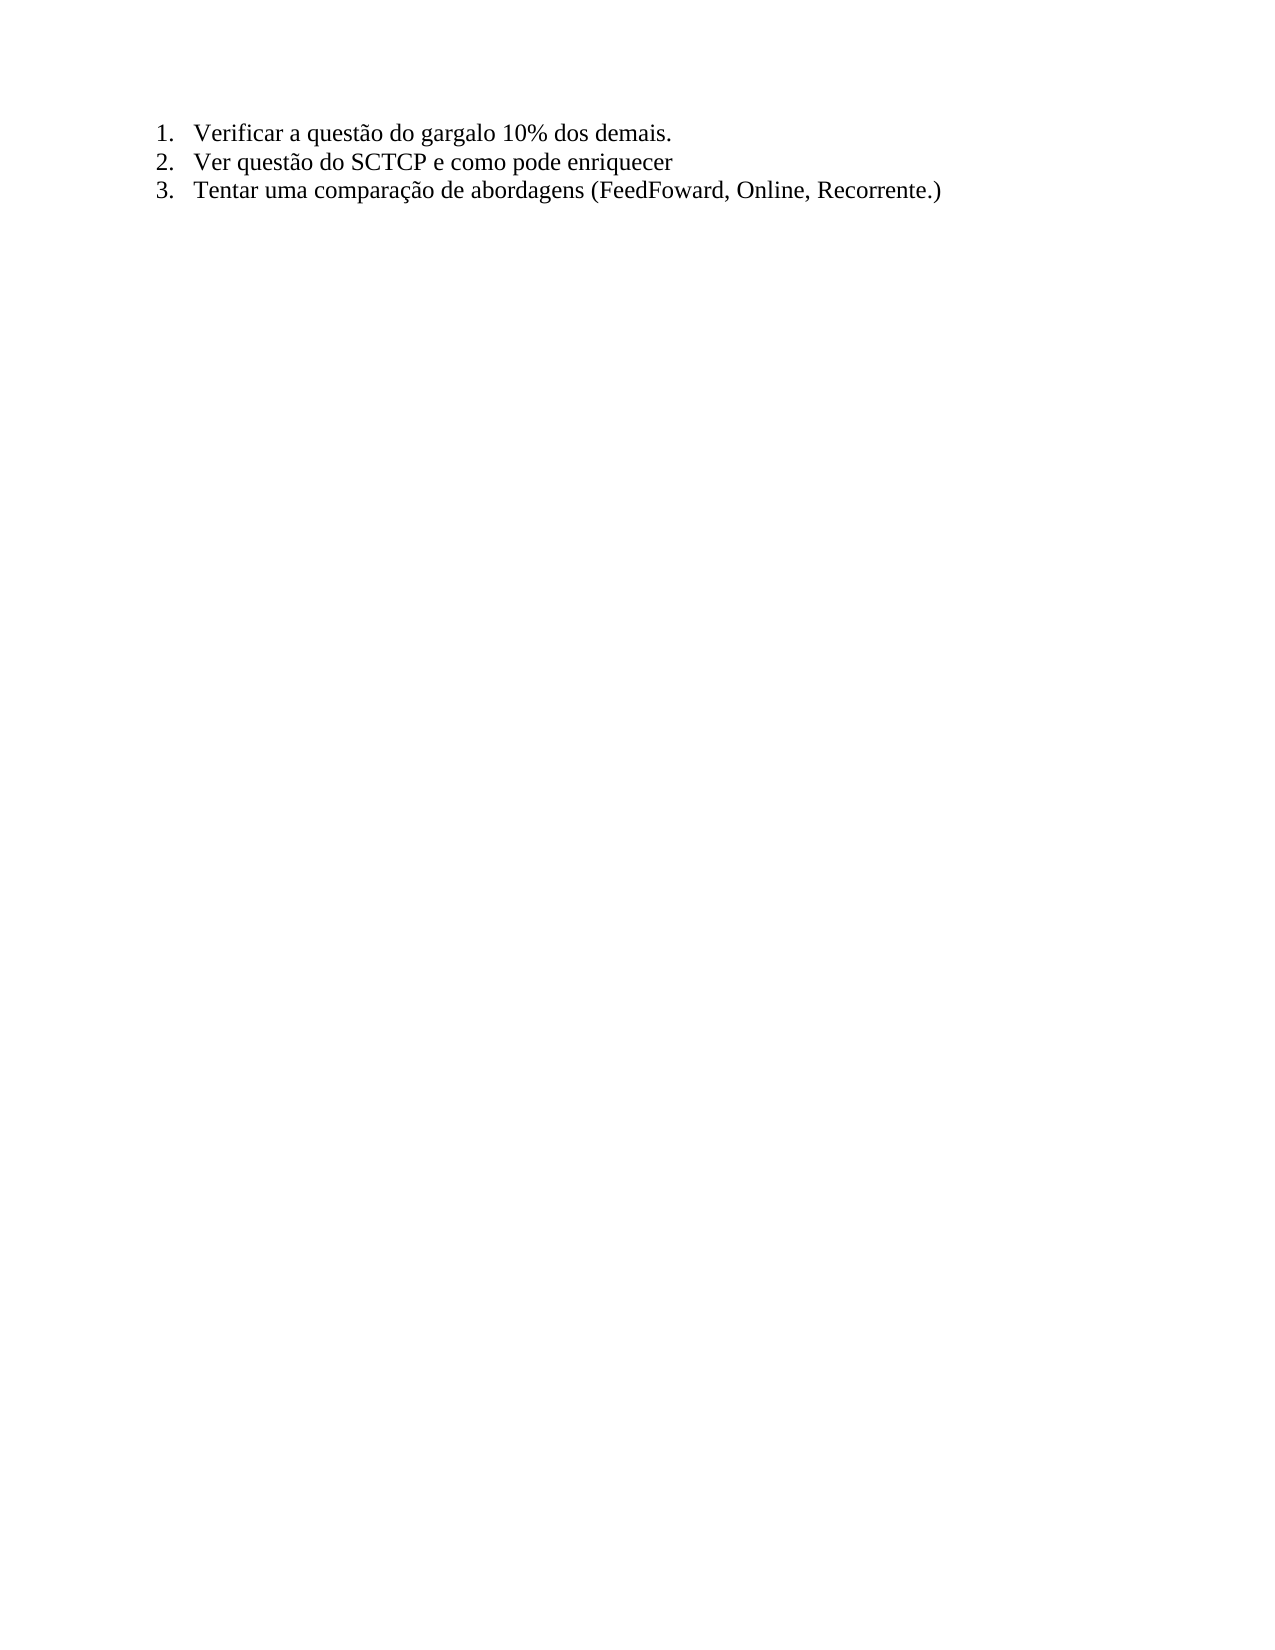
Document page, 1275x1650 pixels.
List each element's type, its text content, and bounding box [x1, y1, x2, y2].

list Verificar a questão do gargalo 10% dos demais. [156, 118, 1157, 147]
list Tentar uma comparação de abordagens (FeedFoward, Online, Recorrente.) [156, 176, 1157, 204]
list Ver questão do SCTCP e como pode enriquecer [156, 147, 1157, 176]
